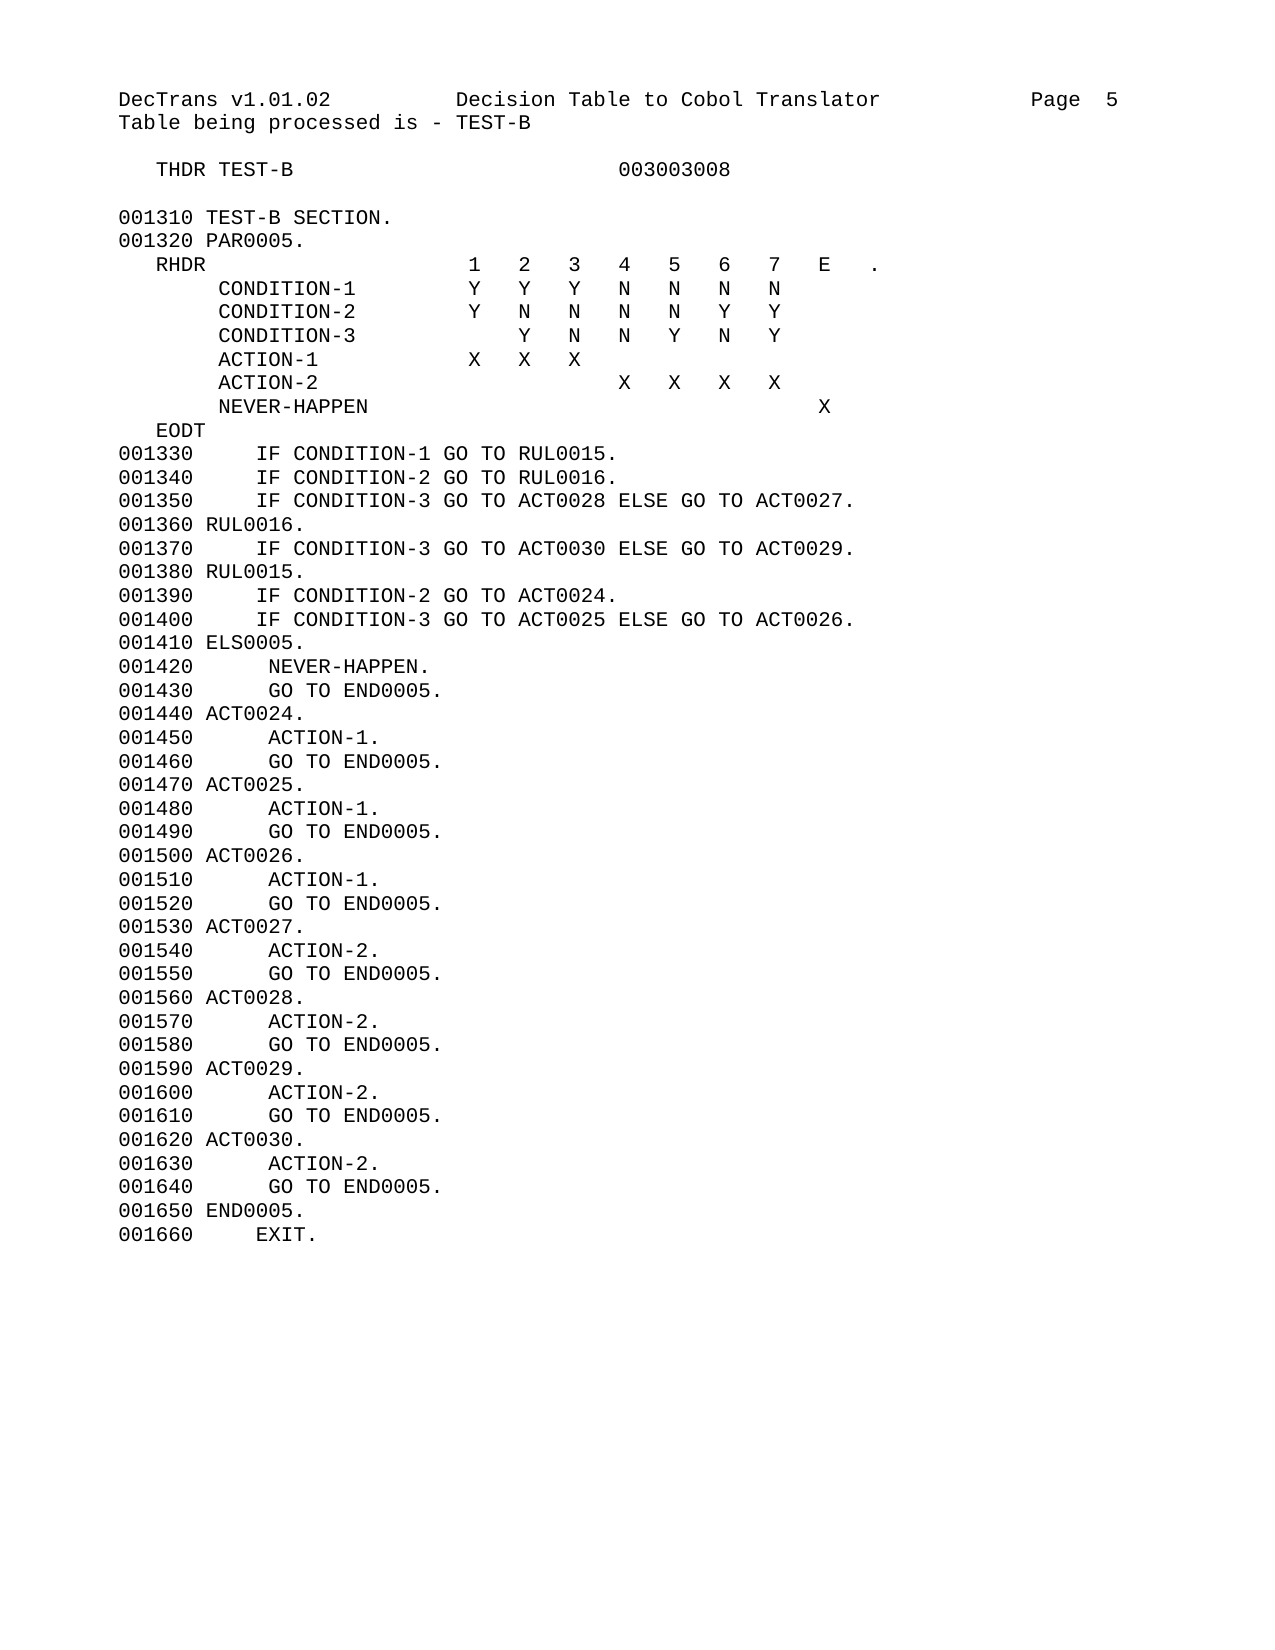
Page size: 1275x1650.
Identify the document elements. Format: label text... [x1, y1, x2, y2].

text 001490 GO TO END0005. [118, 822, 1157, 845]
text 001660 EXIT. [118, 1223, 1157, 1247]
text 001360 RUL0016. [118, 514, 1157, 538]
text 001600 ACTION-2. [118, 1082, 1157, 1105]
text 001650 END0005. [118, 1200, 1157, 1223]
text 001440 ACT0024. [118, 703, 1157, 727]
text 001470 ACT0025. [118, 774, 1157, 798]
text EODT [118, 419, 1157, 443]
text CONDITION-2 Y N N N N Y Y [118, 301, 1157, 325]
text NEVER-HAPPEN X [118, 396, 1157, 419]
text 001450 ACTION-1. [118, 727, 1157, 751]
text 001390 IF CONDITION-2 GO TO ACT0024. [118, 585, 1157, 609]
text 001380 RUL0015. [118, 561, 1157, 585]
text ACTION-2 X X X X [118, 372, 1157, 396]
text 001540 ACTION-2. [118, 940, 1157, 963]
text 001590 ACT0029. [118, 1058, 1157, 1082]
text RHDR 1 2 3 4 5 6 7 E . [118, 254, 1157, 278]
text 001330 IF CONDITION-1 GO TO RUL0015. [118, 443, 1157, 467]
text ACTION-1 X X X [118, 349, 1157, 372]
text 001620 ACT0030. [118, 1129, 1157, 1153]
text 001640 GO TO END0005. [118, 1176, 1157, 1200]
text CONDITION-3 Y N N Y N Y [118, 325, 1157, 349]
text 001530 ACT0027. [118, 916, 1157, 940]
text THDR TEST-B 003003008 [118, 159, 1157, 183]
text DecTrans v1.01.02 Decision Table to Cobol Translator Page 5 [118, 88, 1157, 112]
text 001480 ACTION-1. [118, 798, 1157, 822]
text 001460 GO TO END0005. [118, 751, 1157, 774]
text 001610 GO TO END0005. [118, 1105, 1157, 1129]
text 001570 ACTION-2. [118, 1011, 1157, 1034]
text 001630 ACTION-2. [118, 1153, 1157, 1176]
text 001310 TEST-B SECTION. [118, 207, 1157, 230]
text 001580 GO TO END0005. [118, 1034, 1157, 1058]
text 001550 GO TO END0005. [118, 963, 1157, 987]
text 001320 PAR0005. [118, 230, 1157, 254]
text 001520 GO TO END0005. [118, 892, 1157, 916]
text CONDITION-1 Y Y Y N N N N [118, 278, 1157, 301]
text 001340 IF CONDITION-2 GO TO RUL0016. [118, 467, 1157, 491]
text 001410 ELS0005. [118, 632, 1157, 656]
text 001420 NEVER-HAPPEN. [118, 656, 1157, 680]
text 001560 ACT0028. [118, 987, 1157, 1011]
text 001510 ACTION-1. [118, 869, 1157, 892]
text 001500 ACT0026. [118, 845, 1157, 869]
text 001370 IF CONDITION-3 GO TO ACT0030 ELSE GO TO ACT0029. [118, 538, 1157, 561]
text 001430 GO TO END0005. [118, 680, 1157, 703]
text Table being processed is - TEST-B [118, 112, 1157, 136]
text 001400 IF CONDITION-3 GO TO ACT0025 ELSE GO TO ACT0026. [118, 609, 1157, 632]
text 001350 IF CONDITION-3 GO TO ACT0028 ELSE GO TO ACT0027. [118, 491, 1157, 514]
